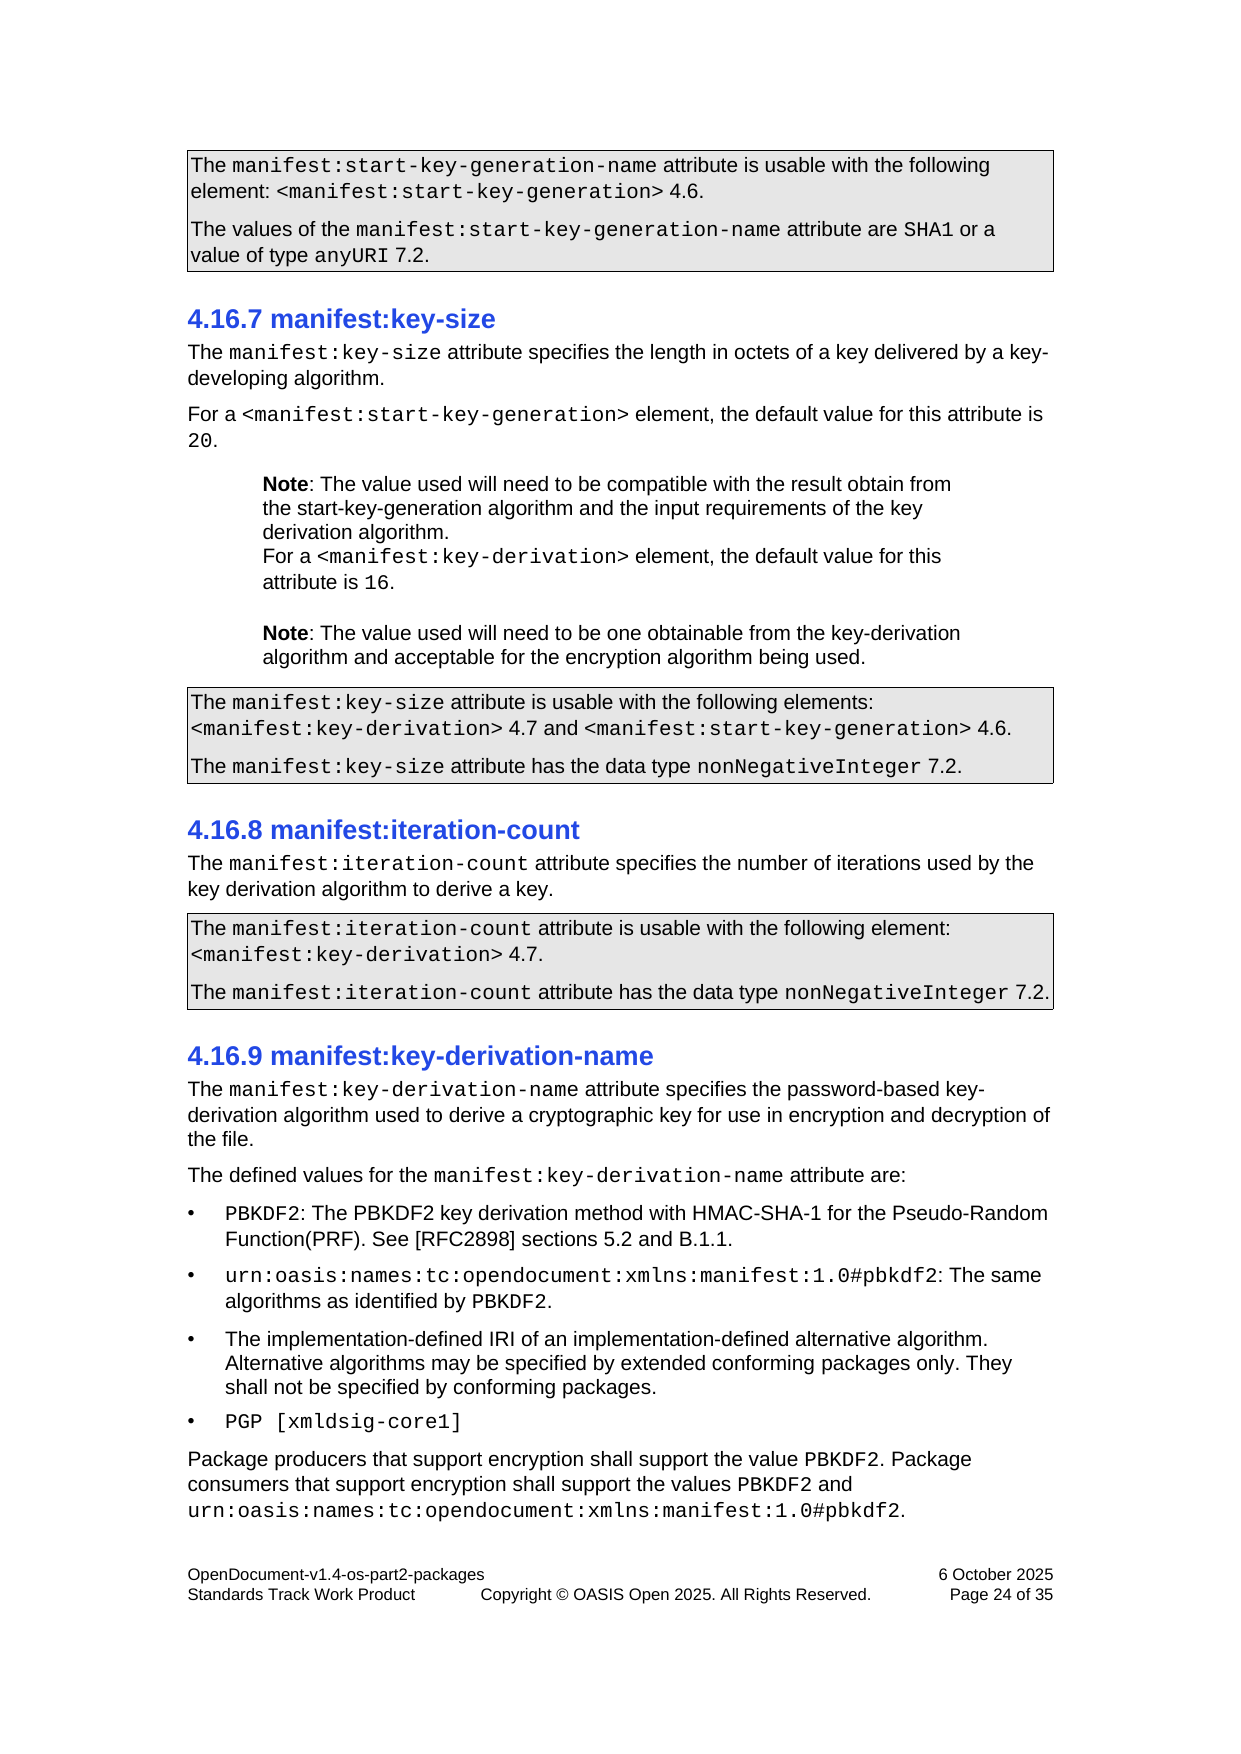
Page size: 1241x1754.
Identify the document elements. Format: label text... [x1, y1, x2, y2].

list The manifest:start-key-generation-name attribute is usable with the following element: <manifest:start-key-generation> 4.6. [188, 151, 1053, 205]
subtitle manifest:key-derivation-name [187, 1040, 1053, 1071]
list PGP [xmldsig-core1] [187, 1411, 1053, 1434]
subtitle manifest:key-size [187, 303, 1053, 334]
list The implementation-defined IRI of an implementation-defined alternative algorithm. Alternative algorithms may be specified by extended conforming packages only. They shall not be specified by conforming packages. [187, 1327, 1053, 1399]
list urn:oasis:names:tc:opendocument:xmlns:manifest:1.0#pbkdf2: The same algorithms as identified by PBKDF2. [187, 1263, 1053, 1314]
list The manifest:iteration-count attribute is usable with the following element: <manifest:key-derivation> 4.7. [188, 914, 1053, 968]
list PBKDF2: The PBKDF2 key derivation method with HMAC-SHA-1 for the Pseudo-Random Function(PRF). See [RFC2898] sections 5.2 and B.1.1. [187, 1201, 1053, 1251]
text The manifest:iteration-count attribute specifies the number of iterations used by the key derivation algorithm to derive a key. [187, 851, 1053, 901]
list The values of the manifest:start-key-generation-name attribute are SHA1 or a value of type anyURI 7.2. [188, 214, 1053, 271]
text Package producers that support encryption shall support the value PBKDF2. Package consumers that support encryption shall support the values PBKDF2 and urn:oasis:names:tc:opendocument:xmlns:manifest:1.0#pbkdf2. [187, 1446, 1053, 1524]
text The manifest:key-derivation-name attribute specifies the password-based key-derivation algorithm used to derive a cryptographic key for use in encryption and decryption of the file. [187, 1077, 1053, 1151]
text For a <manifest:start-key-generation> element, the default value for this attribute is 20. [187, 402, 1053, 453]
text Note: The value used will need to be compatible with the result obtain from the start-key-generation algorithm and the input requirements of the key derivation algorithm. For a <manifest:key-derivation> element, the default value for this attribute is 16. [262, 472, 978, 596]
list The manifest:key-size attribute has the data type nonNegativeInteger 7.2. [188, 751, 1053, 783]
text Note: The value used will need to be one obtainable from the key-derivation algorithm and acceptable for the encryption algorithm being used. [262, 621, 978, 668]
text The defined values for the manifest:key-derivation-name attribute are: [187, 1163, 1053, 1189]
list The manifest:iteration-count attribute has the data type nonNegativeInteger 7.2. [188, 977, 1053, 1009]
subtitle manifest:iteration-count [187, 814, 1053, 845]
text The manifest:key-size attribute specifies the length in octets of a key delivered by a key-developing algorithm. [187, 340, 1053, 390]
list The manifest:key-size attribute is usable with the following elements: <manifest:key-derivation> 4.7 and <manifest:start-key-generation> 4.6. [188, 688, 1053, 742]
